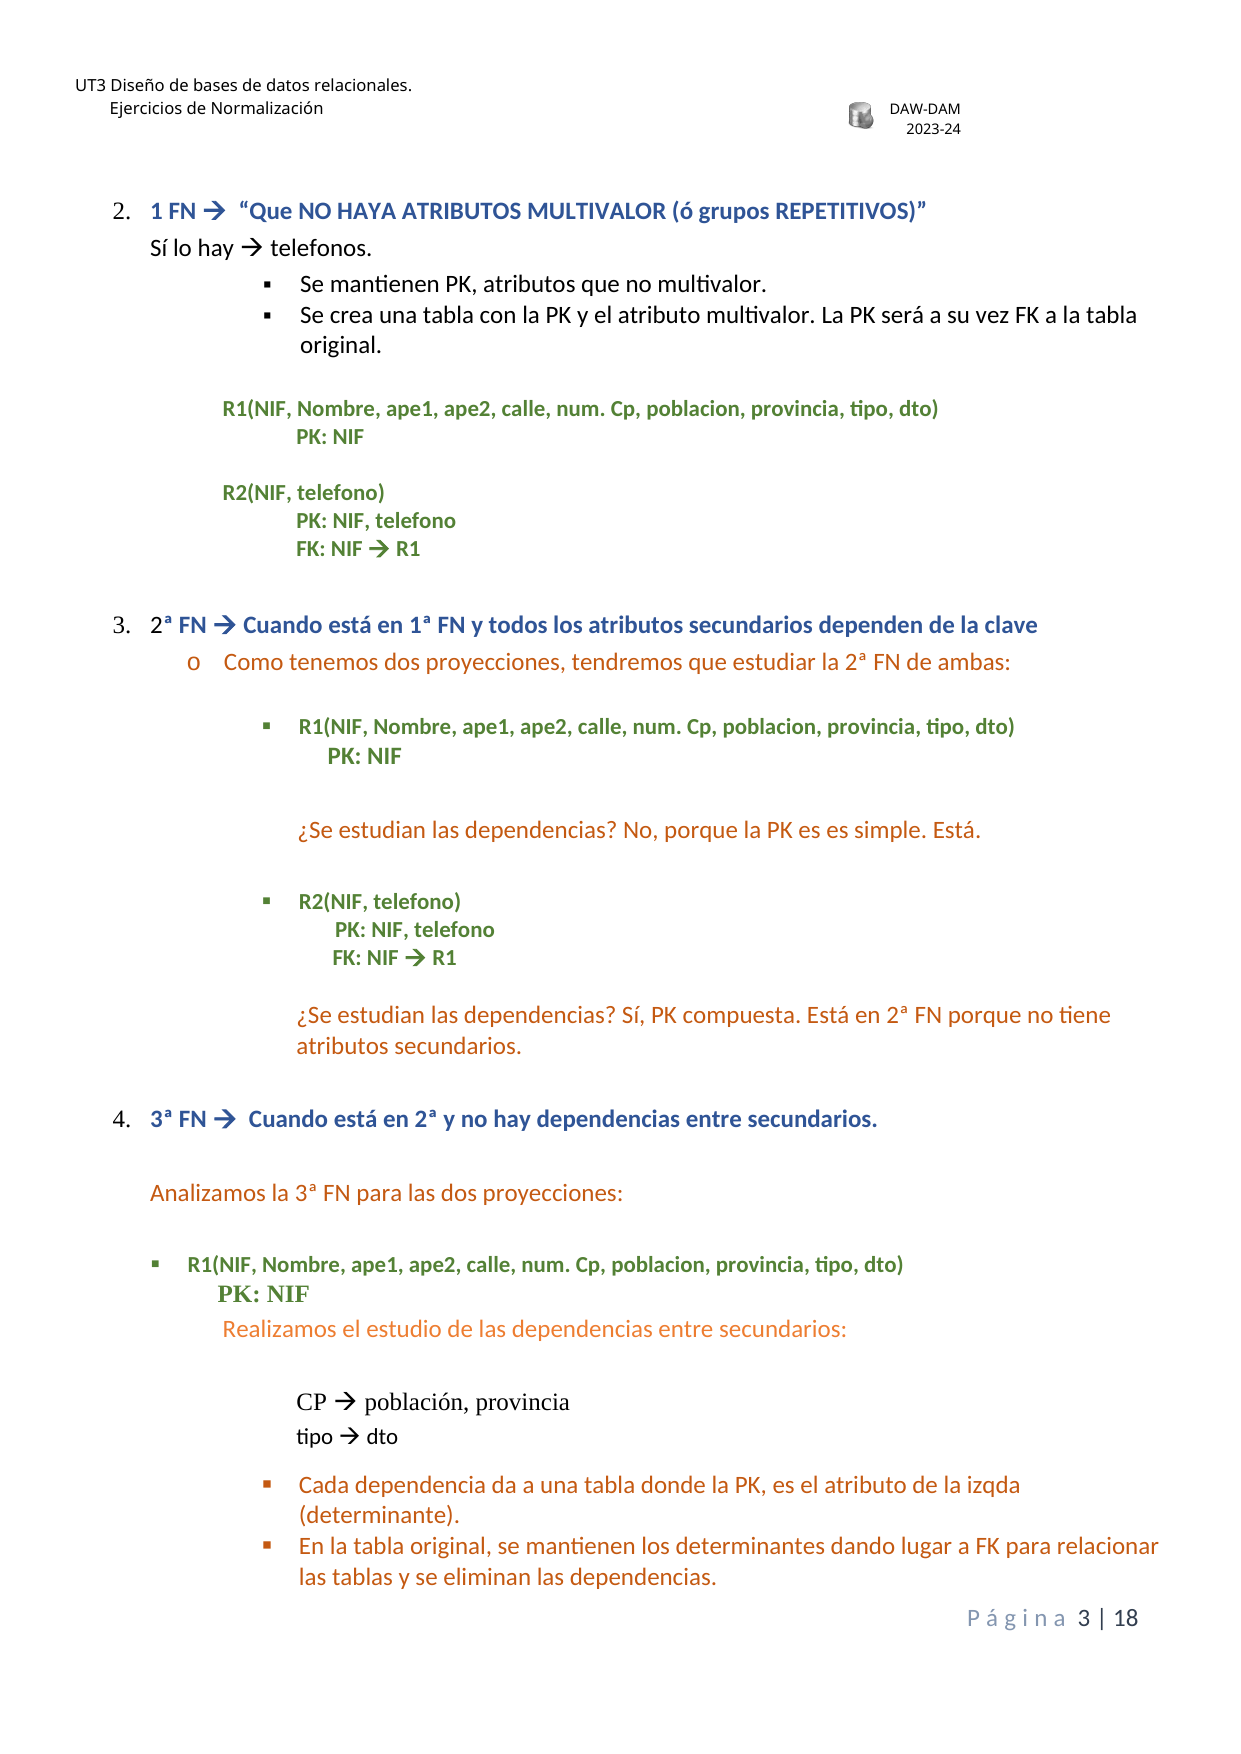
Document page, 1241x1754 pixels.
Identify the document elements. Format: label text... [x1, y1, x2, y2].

list Se mantienen PK, atributos que no multivalor. [262, 269, 1165, 299]
text CP  población, provincia [222, 1387, 1165, 1416]
list Se crea una tabla con la PK y el atributo multivalor. La PK será a su vez FK a la tabla original. [262, 299, 1165, 360]
text PK: NIF [222, 422, 1165, 451]
text ¿Se estudian las dependencias? Sí, PK compuesta. Está en 2ª FN porque no tiene atributos secundarios. [296, 999, 1165, 1061]
list 1 FN  “Que NO HAYA ATRIBUTOS MULTIVALOR (ó grupos REPETITIVOS)” [112, 195, 1165, 226]
list 2ª FN  Cuando está en 1ª FN y todos los atributos secundarios dependen de la clave [112, 609, 1165, 640]
text Realizamos el estudio de las dependencias entre secundarios: [222, 1314, 1165, 1344]
list Cada dependencia da a una tabla donde la PK, es el atributo de la izqda (determinante). [261, 1469, 1165, 1530]
text PK: NIF [224, 740, 1165, 771]
list R1(NIF, Nombre, ape1, ape2, calle, num. Cp, poblacion, provincia, tipo, dto) [150, 1251, 1165, 1279]
text R1(NIF, Nombre, ape1, ape2, calle, num. Cp, poblacion, provincia, tipo, dto) [222, 394, 1165, 422]
text PK: NIF [112, 1279, 1165, 1307]
text R2(NIF, telefono) [222, 478, 1165, 507]
list R1(NIF, Nombre, ape1, ape2, calle, num. Cp, poblacion, provincia, tipo, dto) [261, 712, 1165, 740]
list Como tenemos dos proyecciones, tendremos que estudiar la 2ª FN de ambas: [186, 646, 1165, 678]
text FK: NIF  R1 [222, 534, 1165, 563]
text PK: NIF, telefono [222, 507, 1165, 534]
text Analizamos la 3ª FN para las dos proyecciones: [150, 1177, 1165, 1208]
picture [846, 101, 874, 129]
list R2(NIF, telefono) [261, 887, 1165, 915]
list En la tabla original, se mantienen los determinantes dando lugar a FK para relacionar las tablas y se eliminan las dependencias. [261, 1530, 1165, 1591]
text tipo  dto [296, 1422, 1165, 1450]
list 3ª FN  Cuando está en 2ª y no hay dependencias entre secundarios. [112, 1103, 1165, 1134]
text ¿Se estudian las dependencias? No, porque la PK es es simple. Está. [224, 814, 1165, 844]
text Sí lo hay  telefonos. [150, 232, 1165, 262]
text FK: NIF  R1 [296, 943, 1165, 971]
text PK: NIF, telefono [261, 915, 1165, 943]
